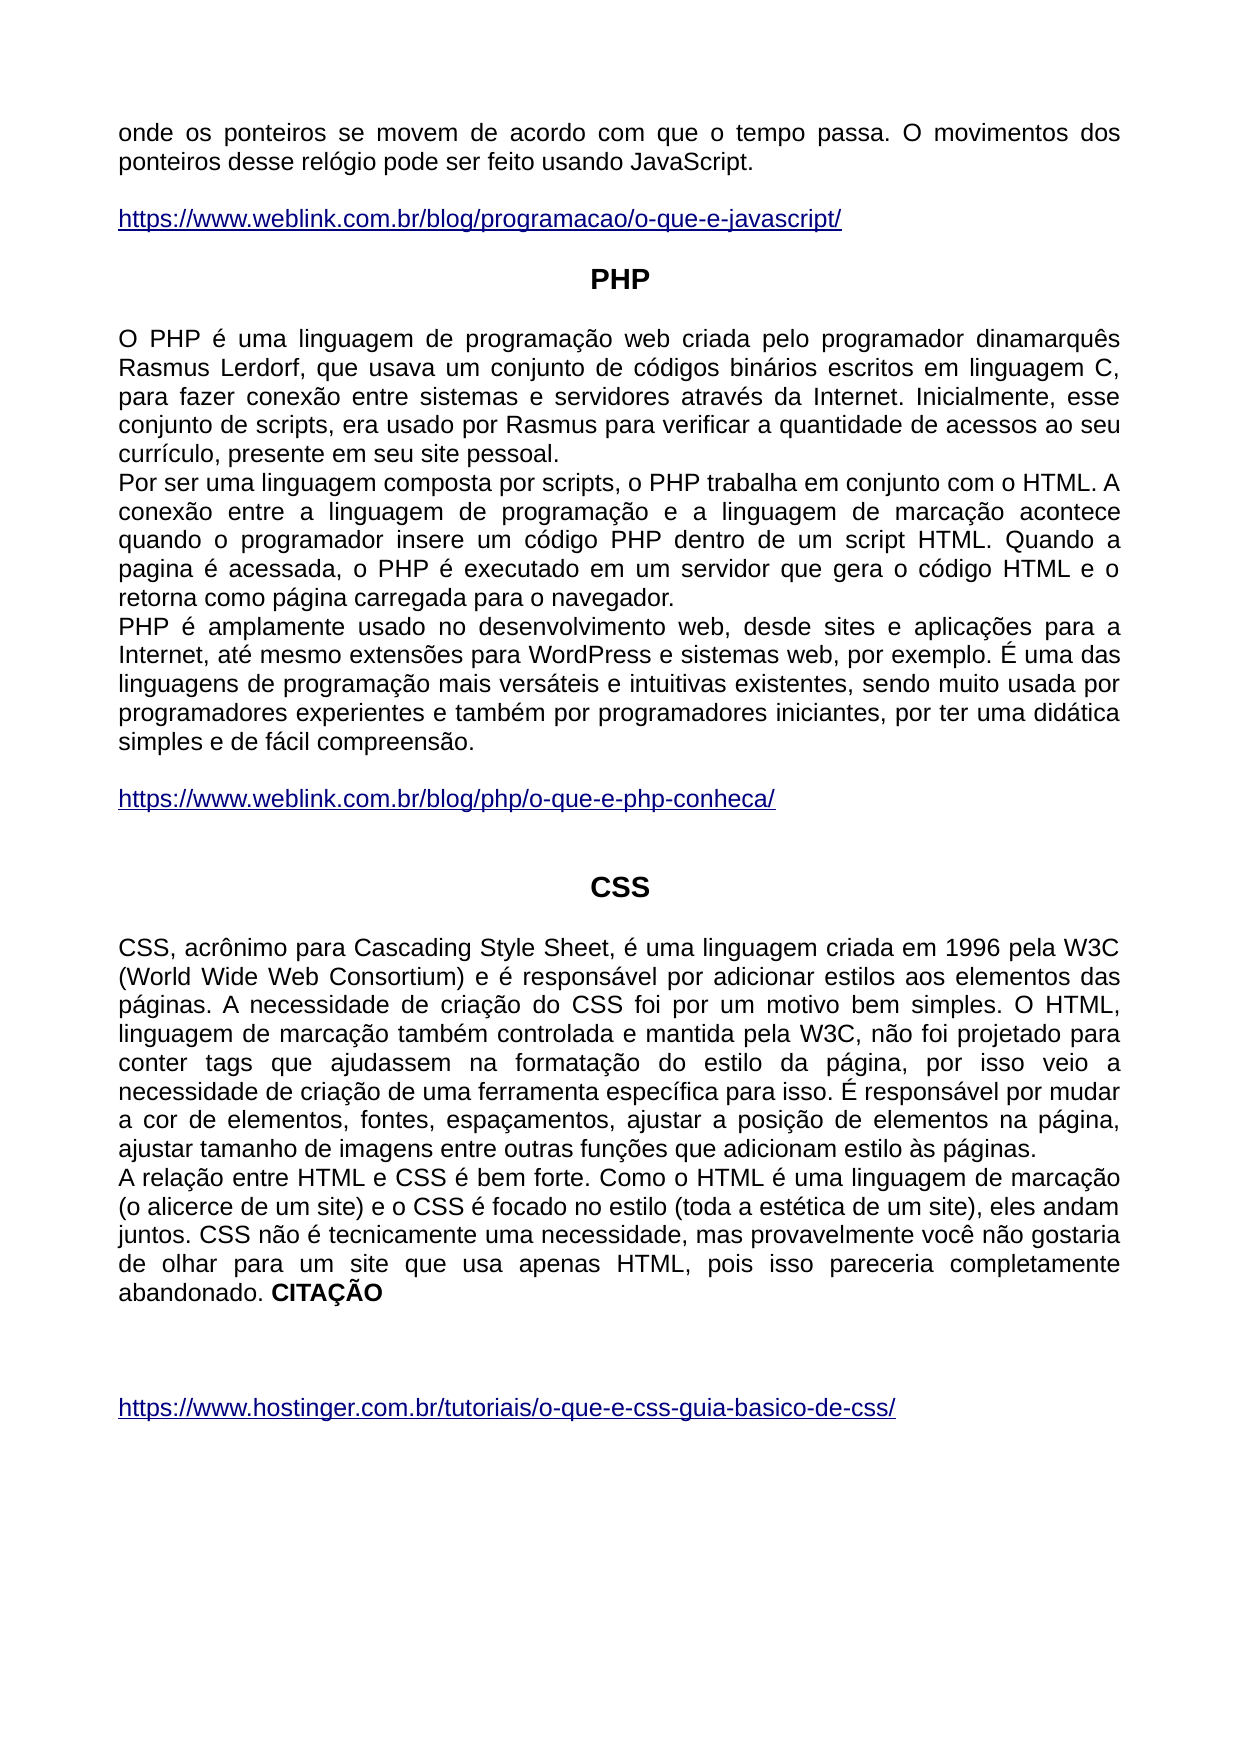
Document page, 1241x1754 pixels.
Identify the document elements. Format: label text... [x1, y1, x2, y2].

text A relação entre HTML e CSS é bem forte. Como o HTML é uma linguagem de marcação (o alicerce de um site) e o CSS é focado no estilo (toda a estética de um site), eles andam juntos. CSS não é tecnicamente uma necessidade, mas provavelmente você não gostaria de olhar para um site que usa apenas HTML, pois isso pareceria completamente abandonado. CITAÇÃO [118, 1163, 1122, 1306]
text CSS [118, 870, 1122, 904]
text https://www.weblink.com.br/blog/php/o-que-e-php-conheca/ [118, 784, 1122, 813]
text https://www.hostinger.com.br/tutoriais/o-que-e-css-guia-basico-de-css/ [118, 1393, 1122, 1421]
text Por ser uma linguagem composta por scripts, o PHP trabalha em conjunto com o HTML. A conexão entre a linguagem de programação e a linguagem de marcação acontece quando o programador insere um código PHP dentro de um script HTML. Quando a pagina é acessada, o PHP é executado em um servidor que gera o código HTML e o retorna como página carregada para o navegador. [118, 468, 1122, 612]
text onde os ponteiros se movem de acordo com que o tempo passa. O movimentos dos ponteiros desse relógio pode ser feito usando JavaScript. [118, 118, 1122, 176]
text O PHP é uma linguagem de programação web criada pelo programador dinamarquês Rasmus Lerdorf, que usava um conjunto de códigos binários escritos em linguagem C, para fazer conexão entre sistemas e servidores através da Internet. Inicialmente, esse conjunto de scripts, era usado por Rasmus para verificar a quantidade de acessos ao seu currículo, presente em seu site pessoal. [118, 324, 1122, 468]
text https://www.weblink.com.br/blog/programacao/o-que-e-javascript/ [118, 204, 1122, 233]
text PHP é amplamente usado no desenvolvimento web, desde sites e aplicações para a Internet, até mesmo extensões para WordPress e sistemas web, por exemplo. É uma das linguagens de programação mais versáteis e intuitivas existentes, sendo muito usada por programadores experientes e também por programadores iniciantes, por ter uma didática simples e de fácil compreensão. [118, 612, 1122, 755]
text PHP [118, 262, 1122, 295]
text CSS, acrônimo para Cascading Style Sheet, é uma linguagem criada em 1996 pela W3C (World Wide Web Consortium) e é responsável por adicionar estilos aos elementos das páginas. A necessidade de criação do CSS foi por um motivo bem simples. O HTML, linguagem de marcação também controlada e mantida pela W3C, não foi projetado para conter tags que ajudassem na formatação do estilo da página, por isso veio a necessidade de criação de uma ferramenta específica para isso. É responsável por mudar a cor de elementos, fontes, espaçamentos, ajustar a posição de elementos na página, ajustar tamanho de imagens entre outras funções que adicionam estilo às páginas. [118, 933, 1122, 1163]
